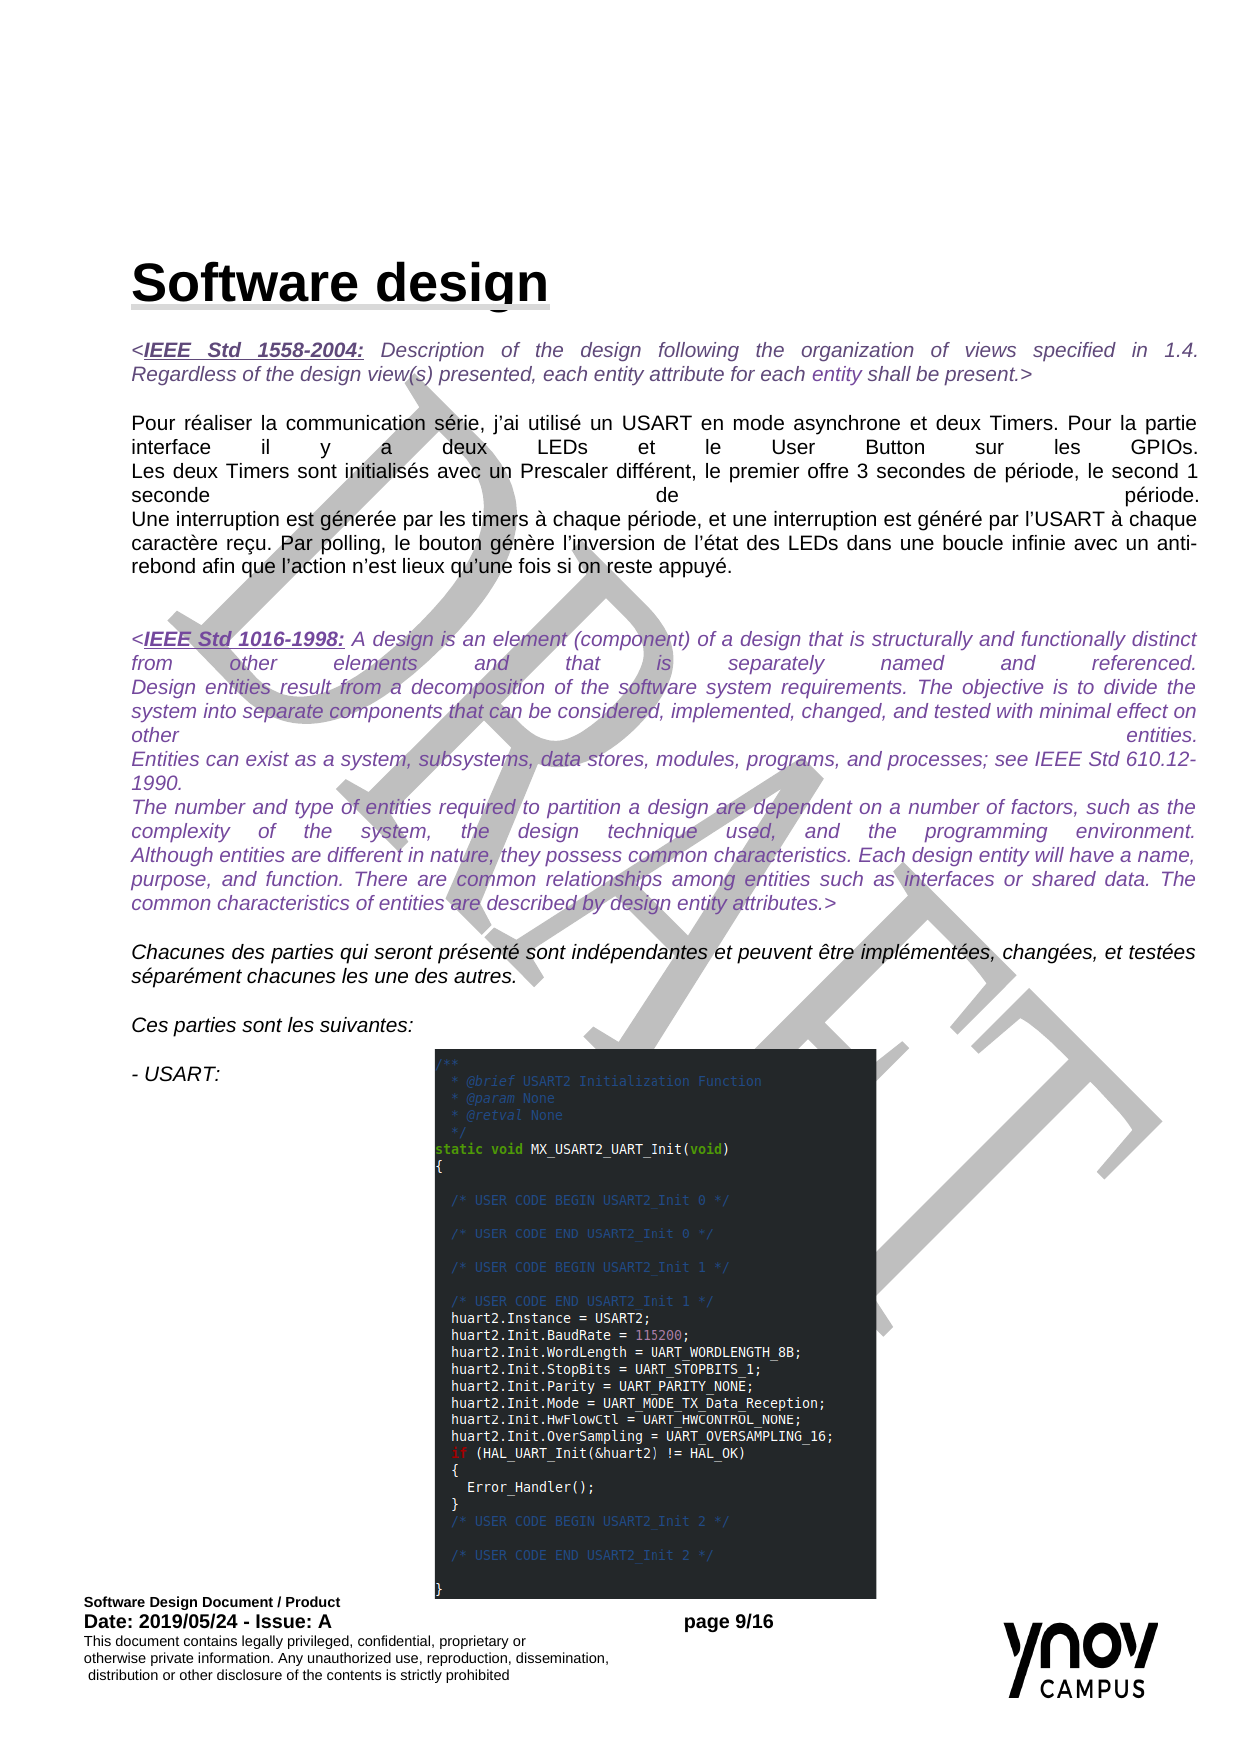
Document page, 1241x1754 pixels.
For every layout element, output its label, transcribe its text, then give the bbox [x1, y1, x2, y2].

text - USART: [131, 1062, 434, 1086]
text Chacunes des parties qui seront présenté sont indépendantes et peuvent être implémentées, changées, et testées séparément chacunes les une des autres. [983, 940, 1200, 988]
text [1056, 1013, 1200, 1037]
text Pour réaliser la communication série, j’ai utilisé un USART en mode asynchrone et deux Timers. Pour la partie interface il y a deux LEDs et le User Button sur les GPIOs. Les deux Timers sont initialisés avec un Prescaler différent, le premier offre 3 secondes de période, le second 1 seconde de période. Une interruption est génerée par les timers à chaque période, et une interruption est généré par l’USART à chaque caractère reçu. Par polling, le bouton génère l’inversion de l’état des LEDs dans une boucle infinie avec un anti-rebond afin que l’action n’est lieux qu’une fois si on reste appuyé. [294, 433, 483, 578]
subtitle Software design [131, 250, 1200, 313]
text Pour réaliser la communication série, j’ai utilisé un USART en mode asynchrone et deux Timers. Pour la partie interface il y a deux LEDs et le User Button sur les GPIOs. Les deux Timers sont initialisés avec un Prescaler différent, le premier offre 3 secondes de période, le second 1 seconde de période. Une interruption est génerée par les timers à chaque période, et une interruption est généré par l’USART à chaque caractère reçu. Par polling, le bouton génère l’inversion de l’état des LEDs dans une boucle infinie avec un anti-rebond afin que l’action n’est lieux qu’une fois si on reste appuyé. [131, 411, 414, 578]
text <IEEE Std 1558-2004: Description of the design following the organization of views specified in 1.4. Regardless of the design view(s) presented, each entity attribute for each entity shall be present.> [131, 338, 1200, 386]
text Chacunes des parties qui seront présenté sont indépendantes et peuvent être implémentées, changées, et testées séparément chacunes les une des autres. [530, 940, 674, 988]
text <IEEE Std 1016-1998: A design is an element (component) of a design that is structurally and functionally distinct from other elements and that is separately named and referenced. Design entities result from a decomposition of the software system requirements. The objective is to divide the system into separate components that can be considered, implemented, changed, and tested with minimal effect on other entities. Entities can exist as a system, subsystems, data stores, modules, programs, and processes; see IEEE Std 610.12-1990. The number and type of entities required to partition a design are dependent on a number of factors, such as the complexity of the system, the design technique used, and the programming environment. Although entities are different in nature, they possess common characteristics. Each design entity will have a name, purpose, and function. There are common relationships among entities such as interfaces or shared data. The common characteristics of entities are described by design entity attributes.> [131, 603, 556, 915]
text [1105, 1062, 1200, 1086]
text Chacunes des parties qui seront présenté sont indépendantes et peuvent être implémentées, changées, et testées séparément chacunes les une des autres. [131, 940, 533, 988]
text [826, 1013, 1003, 1037]
text [1000, 1019, 1044, 1037]
text Chacunes des parties qui seront présenté sont indépendantes et peuvent être implémentées, changées, et testées séparément chacunes les une des autres. [861, 940, 986, 988]
text <IEEE Std 1016-1998: A design is an element (component) of a design that is structurally and functionally distinct from other elements and that is separately named and referenced. Design entities result from a decomposition of the software system requirements. The objective is to divide the system into separate components that can be considered, implemented, changed, and tested with minimal effect on other entities. Entities can exist as a system, subsystems, data stores, modules, programs, and processes; see IEEE Std 610.12-1990. The number and type of entities required to partition a design are dependent on a number of factors, such as the complexity of the system, the design technique used, and the programming environment. Although entities are different in nature, they possess common characteristics. Each design entity will have a name, purpose, and function. There are common relationships among entities such as interfaces or shared data. The common characteristics of entities are described by design entity attributes.> [481, 603, 1200, 915]
text Chacunes des parties qui seront présenté sont indépendantes et peuvent être implémentées, changées, et testées séparément chacunes les une des autres. [693, 940, 862, 988]
text Pour réaliser la communication série, j’ai utilisé un USART en mode asynchrone et deux Timers. Pour la partie interface il y a deux LEDs et le User Button sur les GPIOs. Les deux Timers sont initialisés avec un Prescaler différent, le premier offre 3 secondes de période, le second 1 seconde de période. Une interruption est génerée par les timers à chaque période, et une interruption est généré par l’USART à chaque caractère reçu. Par polling, le bouton génère l’inversion de l’état des LEDs dans une boucle infinie avec un anti-rebond afin que l’action n’est lieux qu’une fois si on reste appuyé. [454, 411, 1200, 578]
text [877, 1062, 1065, 1086]
text Ces parties sont les suivantes: [131, 1013, 636, 1037]
text [663, 1013, 789, 1037]
